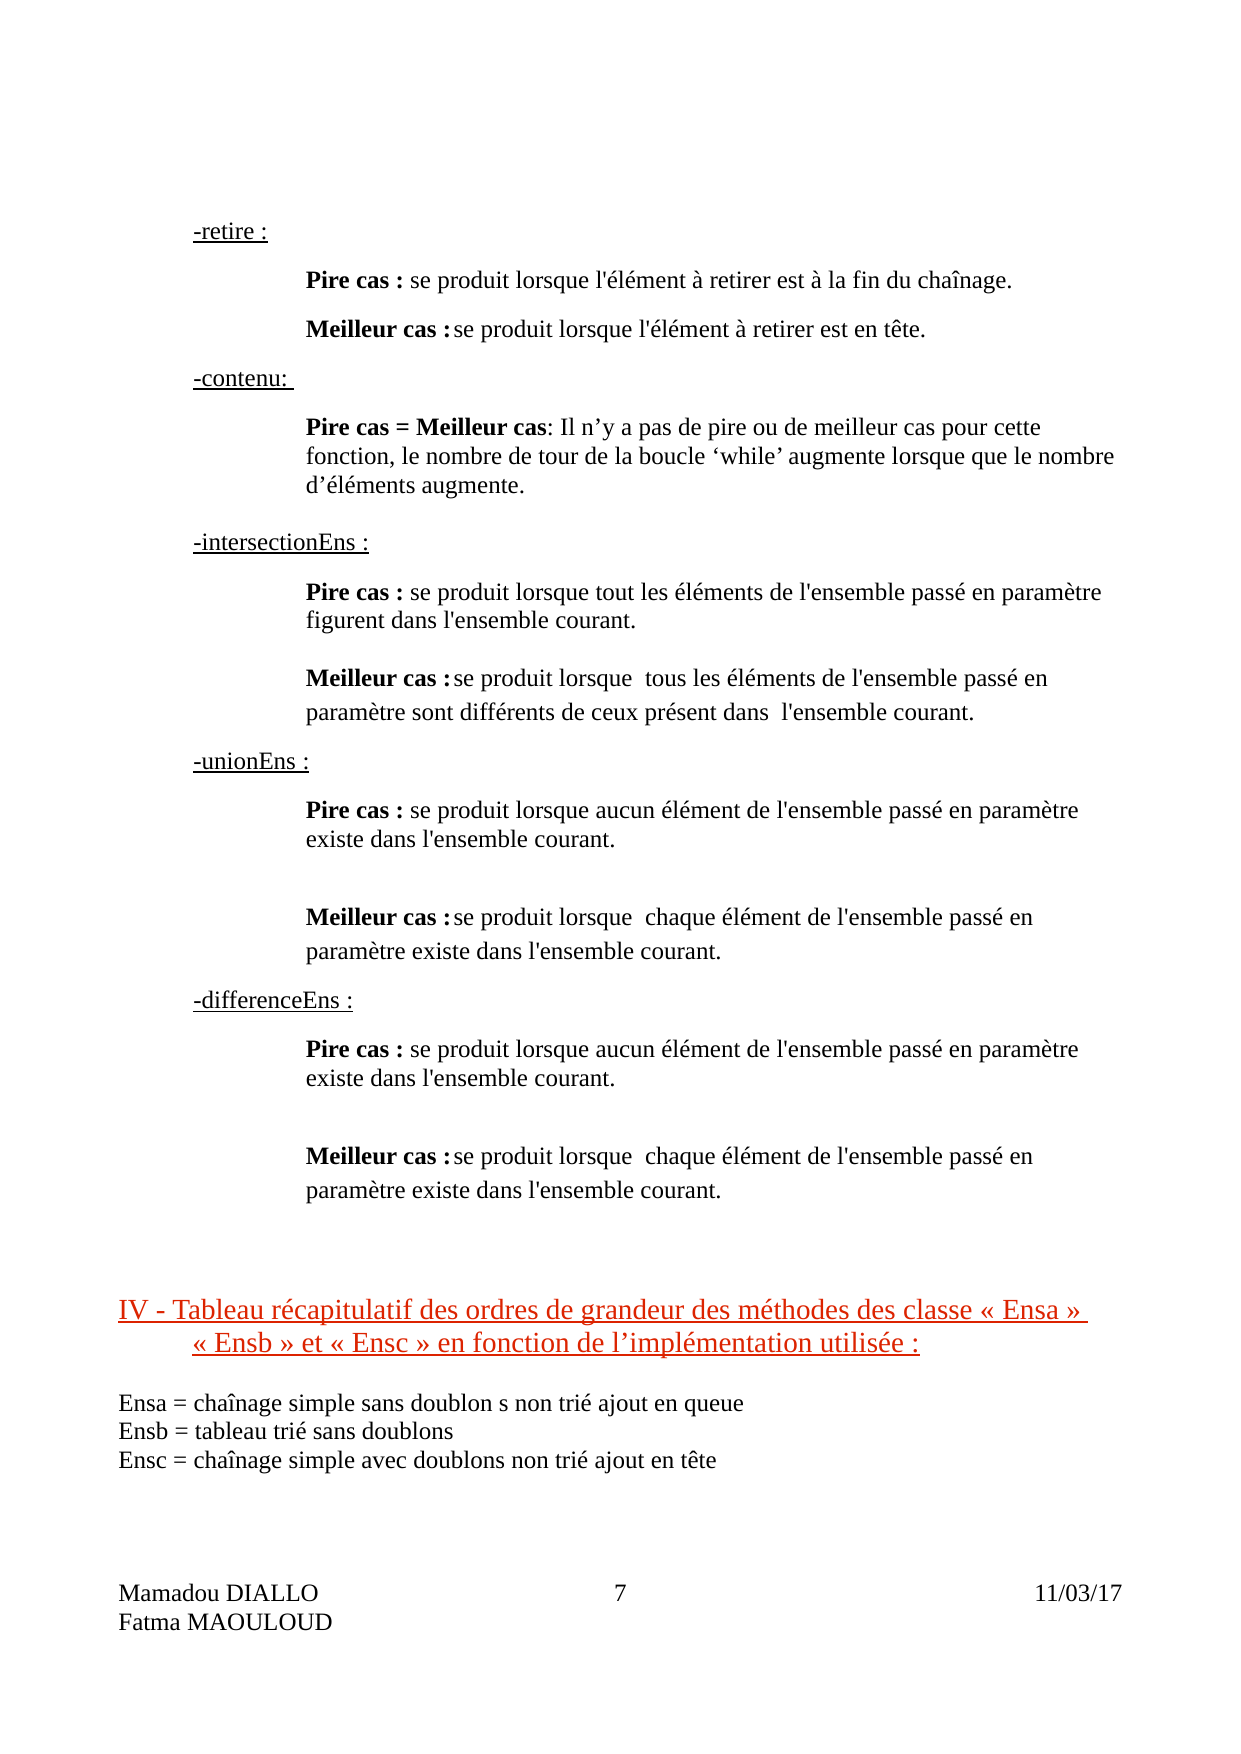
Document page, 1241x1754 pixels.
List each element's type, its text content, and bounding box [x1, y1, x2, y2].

text Ensa = chaînage simple sans doublon s non trié ajout en queue [118, 1388, 1122, 1416]
text Ensb = tableau trié sans doublons [118, 1416, 1122, 1445]
list Meilleur cas : se produit lorsque chaque élément de l'ensemble passé en paramètre existe dans l'ensemble courant. [268, 1141, 1122, 1204]
list Pire cas : se produit lorsque aucun élément de l'ensemble passé en paramètre existe dans l'ensemble courant. [268, 795, 1122, 853]
list Meilleur cas : se produit lorsque chaque élément de l'ensemble passé en paramètre existe dans l'ensemble courant. [268, 902, 1122, 965]
list -intersectionEns : [156, 527, 1122, 556]
text Ensc = chaînage simple avec doublons non trié ajout en tête [118, 1445, 1122, 1474]
list Pire cas : se produit lorsque tout les éléments de l'ensemble passé en paramètre figurent dans l'ensemble courant. [268, 577, 1122, 634]
list Pire cas : se produit lorsque l'élément à retirer est à la fin du chaînage. [268, 265, 1122, 294]
list Pire cas : se produit lorsque aucun élément de l'ensemble passé en paramètre existe dans l'ensemble courant. [268, 1034, 1122, 1092]
text « Ensb » et « Ensc » en fonction de l’implémentation utilisée : [118, 1325, 1122, 1359]
list -differenceEns : [156, 986, 1122, 1014]
list -retire : [156, 216, 1122, 245]
list -unionEns : [156, 746, 1122, 775]
list Meilleur cas : se produit lorsque tous les éléments de l'ensemble passé en paramètre sont différents de ceux présent dans l'ensemble courant. [268, 663, 1122, 726]
list Meilleur cas : se produit lorsque l'élément à retirer est en tête. [268, 314, 1122, 343]
text IV - Tableau récapitulatif des ordres de grandeur des méthodes des classe « Ensa » [118, 1292, 1122, 1325]
list Pire cas = Meilleur cas: Il n’y a pas de pire ou de meilleur cas pour cette fonction, le nombre de tour de la boucle ‘while’ augmente lorsque que le nombre d’éléments augmente. [268, 412, 1122, 499]
list -contenu: [156, 363, 1122, 392]
